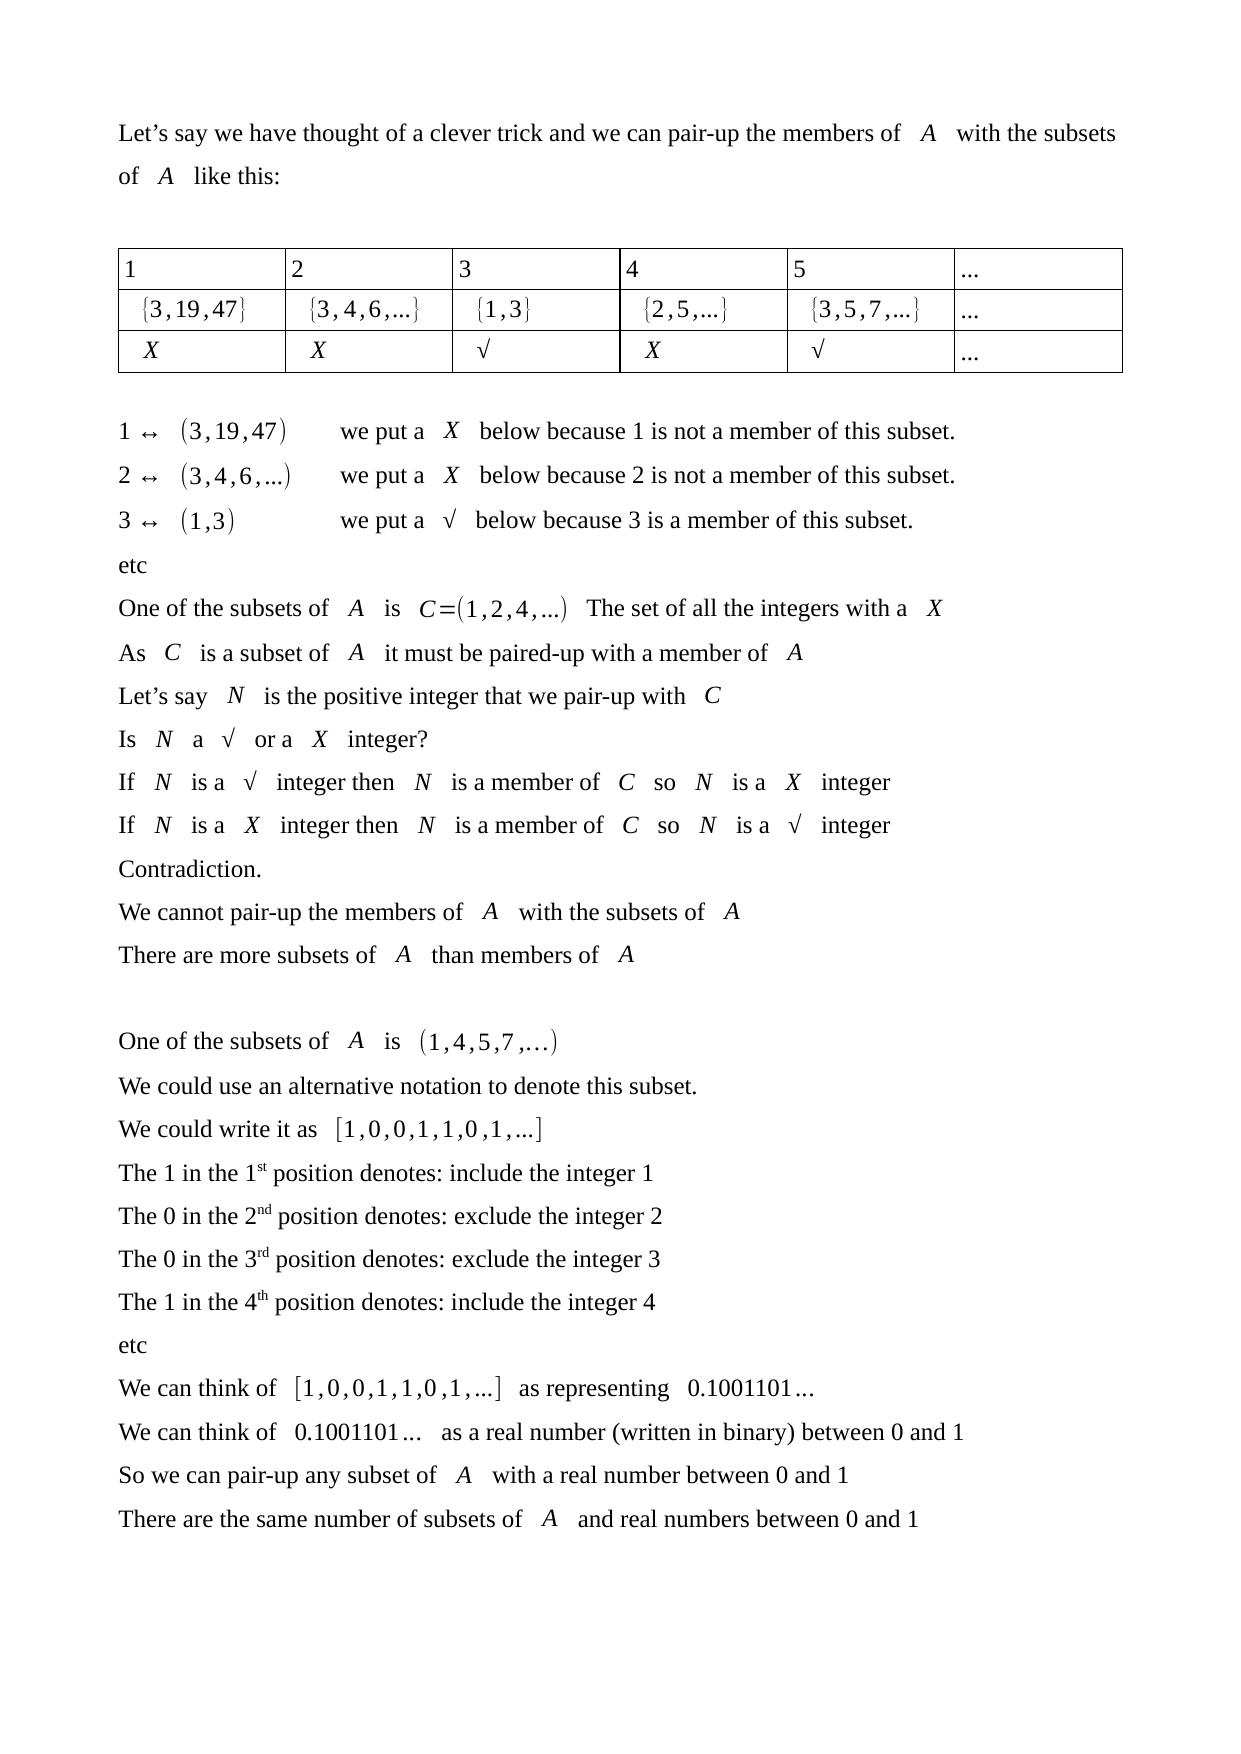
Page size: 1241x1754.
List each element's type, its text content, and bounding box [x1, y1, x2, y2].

text There are more subsets ofthan members of [118, 940, 1122, 969]
text We can think ofas a real number (written in binary) between 0 and 1 [118, 1417, 1122, 1446]
text Ifis ainteger thenis a member ofsois ainteger [118, 767, 1122, 796]
text Let’s say we have thought of a clever trick and we can pair-up the members ofwith the subsets oflike this: [118, 118, 1122, 190]
table_cell [788, 331, 954, 372]
text We can think ofas representing [118, 1373, 1122, 1403]
table_header ... [955, 249, 1122, 289]
table_cell [621, 290, 787, 330]
text The 0 in the 2nd position denotes: exclude the integer 2 [118, 1201, 1122, 1230]
table_cell [286, 331, 452, 372]
table_cell [453, 290, 619, 330]
text We cannot pair-up the members ofwith the subsets of [118, 897, 1122, 926]
text There are the same number of subsets ofand real numbers between 0 and 1 [118, 1504, 1122, 1532]
table_header 2 [286, 249, 452, 289]
text 1 ↔ we put abelow because 1 is not a member of this subset. [118, 416, 1122, 446]
table_header 4 [621, 249, 787, 289]
table_cell [119, 290, 285, 330]
text Isaor ainteger? [118, 724, 1122, 753]
table_cell [788, 290, 954, 330]
table_cell ... [955, 331, 1122, 372]
table_cell [453, 331, 619, 372]
table_header 3 [453, 249, 619, 289]
text So we can pair-up any subset ofwith a real number between 0 and 1 [118, 1461, 1122, 1489]
text etc [118, 1330, 1122, 1359]
table_cell ... [955, 290, 1122, 330]
text One of the subsets ofis [118, 1026, 1122, 1057]
table_cell [119, 331, 285, 372]
text One of the subsets ofisThe set of all the integers with a [118, 593, 1122, 624]
text The 1 in the 4th position denotes: include the integer 4 [118, 1287, 1122, 1316]
table_cell [621, 331, 787, 372]
text The 1 in the 1st position denotes: include the integer 1 [118, 1158, 1122, 1187]
text We could write it as [118, 1114, 1122, 1143]
text Contradiction. [118, 854, 1122, 882]
table_cell [286, 290, 452, 330]
text 2 ↔ we put abelow because 2 is not a member of this subset. [118, 461, 1122, 491]
text The 0 in the 3rd position denotes: exclude the integer 3 [118, 1244, 1122, 1273]
text Asis a subset ofit must be paired-up with a member of [118, 638, 1122, 667]
text 3 ↔ we put abelow because 3 is a member of this subset. [118, 505, 1122, 536]
text We could use an alternative notation to denote this subset. [118, 1071, 1122, 1100]
text Ifis ainteger thenis a member ofsois ainteger [118, 811, 1122, 839]
table_header 5 [788, 249, 954, 289]
text Let’s sayis the positive integer that we pair-up with [118, 681, 1122, 710]
text etc [118, 550, 1122, 579]
table_header 1 [119, 249, 285, 289]
